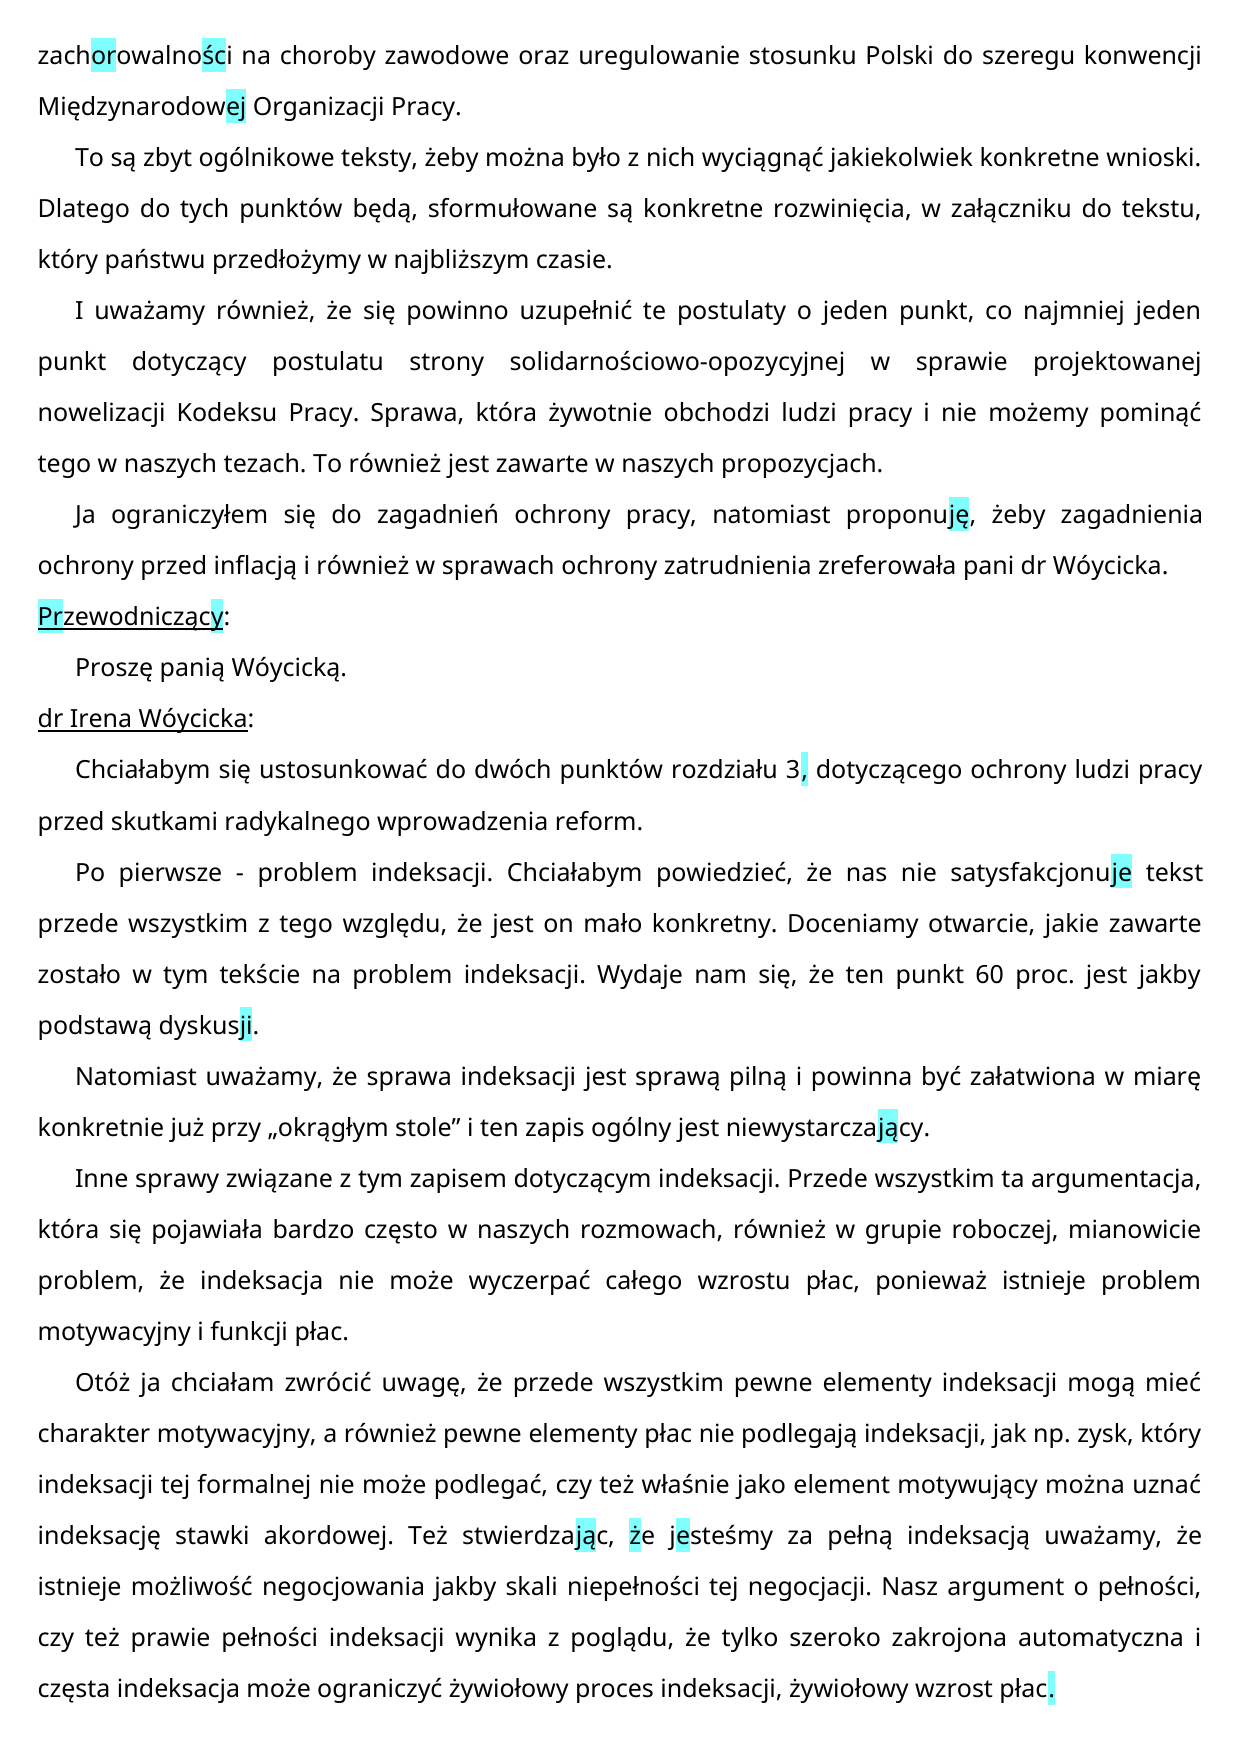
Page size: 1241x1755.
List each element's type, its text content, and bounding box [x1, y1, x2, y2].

text Przewodniczący: [37, 599, 1203, 633]
text dr Irena Wóycicka: [37, 701, 1203, 735]
text zachorowalności na choroby zawodowe oraz uregulowanie stosunku Polski do szeregu konwencji Międzynarodowej Organizacji Pracy. [37, 37, 1203, 123]
text To są zbyt ogólnikowe teksty, żeby można było z nich wyciągnąć jakiekolwiek konkretne wnioski. Dlatego do tych punktów będą, sformułowane są konkretne rozwinięcia, w załączniku do tekstu, który państwu przedłożymy w najbliższym czasie. [37, 139, 1203, 276]
text Chciałabym się ustosunkować do dwóch punktów rozdziału 3, dotyczącego ochrony ludzi pracy przed skutkami radykalnego wprowadzenia reform. [37, 752, 1203, 837]
text Otóż ja chciałam zwrócić uwagę, że przede wszystkim pewne elementy indeksacji mogą mieć charakter motywacyjny, a również pewne elementy płac nie podlegają indeksacji, jak np. zysk, który indeksacji tej formalnej nie może podlegać, czy też właśnie jako element motywujący można uznać indeksację stawki akordowej. Też stwierdzając, że jesteśmy za pełną indeksacją uważamy, że istnieje możliwość negocjowania jakby skali niepełności tej negocjacji. Nasz argument o pełności, czy też prawie pełności indeksacji wynika z poglądu, że tylko szeroko zakrojona automatyczna i częsta indeksacja może ograniczyć żywiołowy proces indeksacji, żywiołowy wzrost płac. [37, 1364, 1203, 1705]
text Inne sprawy związane z tym zapisem dotyczącym indeksacji. Przede wszystkim ta argumentacja, która się pojawiała bardzo często w naszych rozmowach, również w grupie roboczej, mianowicie problem, że indeksacja nie może wyczerpać całego wzrostu płac, ponieważ istnieje problem motywacyjny i funkcji płac. [37, 1160, 1203, 1348]
text Natomiast uważamy, że sprawa indeksacji jest sprawą pilną i powinna być załatwiona w miarę konkretnie już przy „okrągłym stole” i ten zapis ogólny jest niewystarczający. [37, 1058, 1203, 1143]
text Ja ograniczyłem się do zagadnień ochrony pracy, natomiast proponuję, żeby zagadnienia ochrony przed inflacją i również w sprawach ochrony zatrudnienia zreferowała pani dr Wóycicka. [37, 497, 1203, 582]
text Po pierwsze - problem indeksacji. Chciałabym powiedzieć, że nas nie satysfakcjonuje tekst przede wszystkim z tego względu, że jest on mało konkretny. Doceniamy otwarcie, jakie zawarte zostało w tym tekście na problem indeksacji. Wydaje nam się, że ten punkt 60 proc. jest jakby podstawą dyskusji. [37, 854, 1203, 1041]
text Proszę panią Wóycicką. [37, 650, 1203, 684]
text I uważamy również, że się powinno uzupełnić te postulaty o jeden punkt, co najmniej jeden punkt dotyczący postulatu strony solidarnościowo-opozycyjnej w sprawie projektowanej nowelizacji Kodeksu Pracy. Sprawa, która żywotnie obchodzi ludzi pracy i nie możemy pominąć tego w naszych tezach. To również jest zawarte w naszych propozycjach. [37, 293, 1203, 480]
